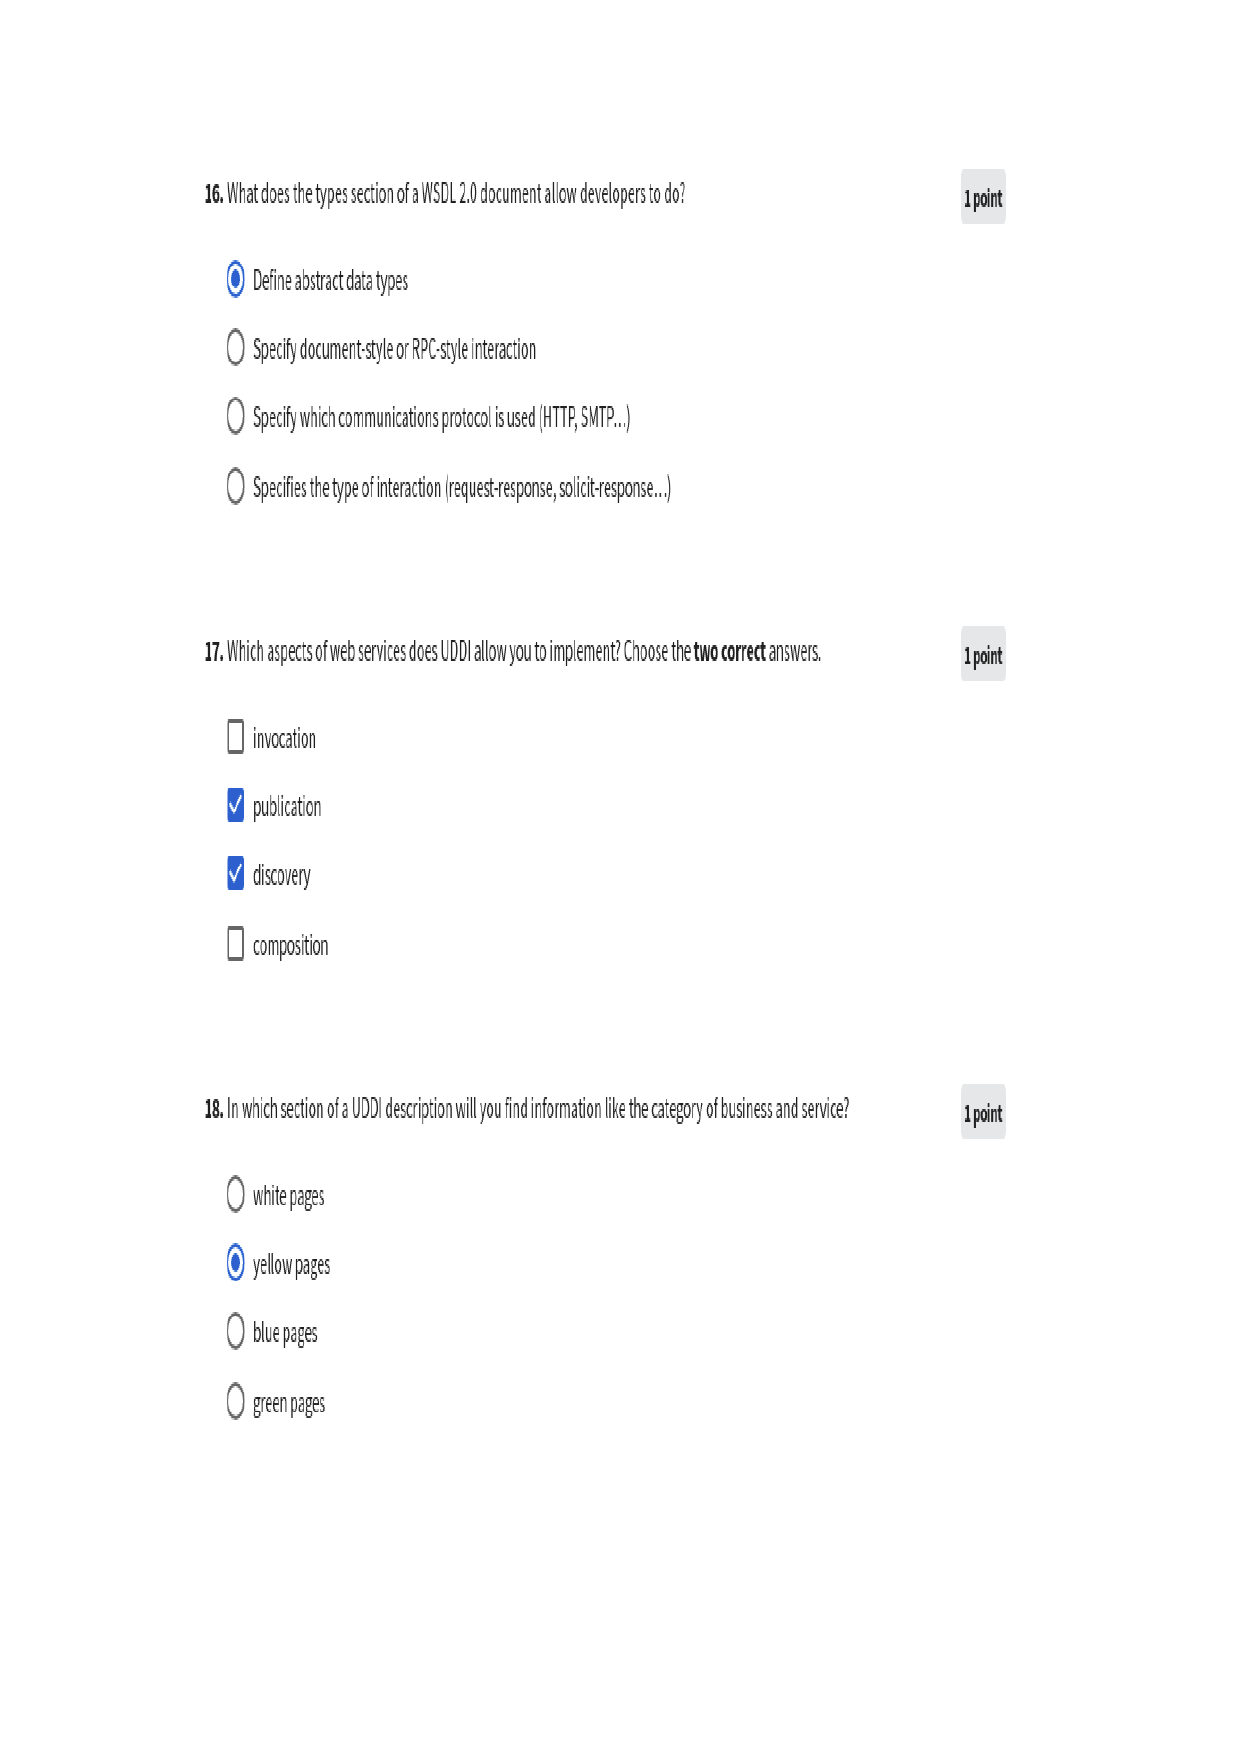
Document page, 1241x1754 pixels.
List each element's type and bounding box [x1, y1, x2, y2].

picture [118, 118, 1123, 1449]
